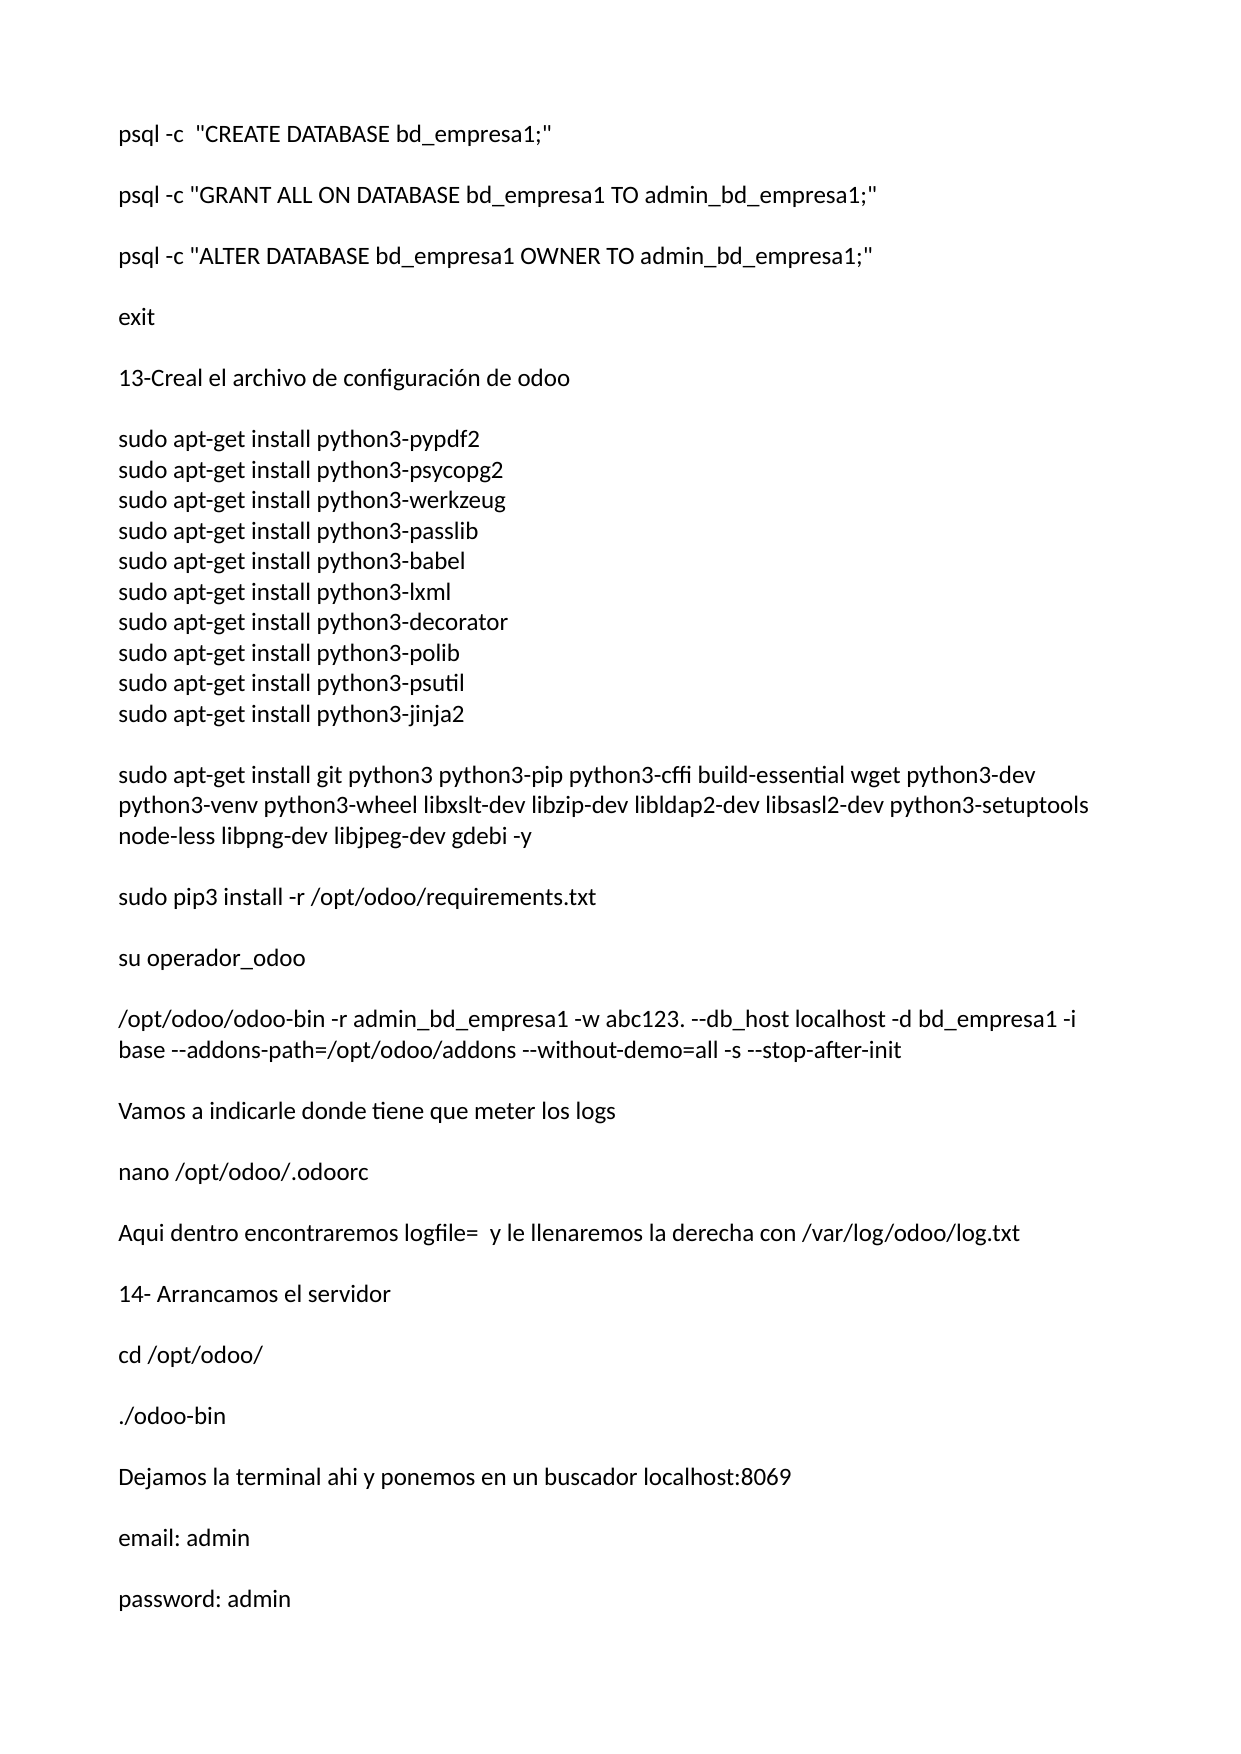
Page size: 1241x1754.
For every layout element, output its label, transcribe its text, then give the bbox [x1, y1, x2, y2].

text sudo apt-get install python3-decorator [118, 606, 1122, 637]
text psql -c "GRANT ALL ON DATABASE bd_empresa1 TO admin_bd_empresa1;" [118, 179, 1122, 210]
text Aqui dentro encontraremos logfile= y le llenaremos la derecha con /var/log/odoo/log.txt [118, 1217, 1122, 1247]
text Dejamos la terminal ahi y ponemos en un buscador localhost:8069 [118, 1461, 1122, 1492]
text /opt/odoo/odoo-bin -r admin_bd_empresa1 -w abc123. --db_host localhost -d bd_empresa1 -i base --addons-path=/opt/odoo/addons --without-demo=all -s --stop-after-init [118, 1003, 1122, 1064]
text sudo apt-get install python3-psutil [118, 667, 1122, 698]
text Vamos a indicarle donde tiene que meter los logs [118, 1095, 1122, 1125]
text 14- Arrancamos el servidor [118, 1278, 1122, 1308]
text sudo apt-get install python3-passlib [118, 515, 1122, 545]
text cd /opt/odoo/ [118, 1339, 1122, 1369]
text email: admin [118, 1522, 1122, 1553]
text sudo apt-get install python3-lxml [118, 576, 1122, 606]
text 13-Creal el archivo de configuración de odoo [118, 362, 1122, 393]
text nano /opt/odoo/.odoorc [118, 1156, 1122, 1186]
text su operador_odoo [118, 942, 1122, 973]
text psql -c "CREATE DATABASE bd_empresa1;" [118, 118, 1122, 149]
text sudo apt-get install python3-babel [118, 545, 1122, 576]
text exit [118, 301, 1122, 332]
text psql -c "ALTER DATABASE bd_empresa1 OWNER TO admin_bd_empresa1;" [118, 240, 1122, 271]
text sudo apt-get install git python3 python3-pip python3-cffi build-essential wget python3-dev python3-venv python3-wheel libxslt-dev libzip-dev libldap2-dev libsasl2-dev python3-setuptools node-less libpng-dev libjpeg-dev gdebi -y [118, 759, 1122, 851]
text sudo apt-get install python3-polib [118, 637, 1122, 667]
text sudo apt-get install python3-jinja2 [118, 698, 1122, 728]
text sudo apt-get install python3-psycopg2 sudo apt-get install python3-werkzeug [118, 454, 1122, 515]
text password: admin [118, 1583, 1122, 1614]
text sudo apt-get install python3-pypdf2 [118, 423, 1122, 454]
text ./odoo-bin [118, 1400, 1122, 1431]
text sudo pip3 install -r /opt/odoo/requirements.txt [118, 881, 1122, 912]
